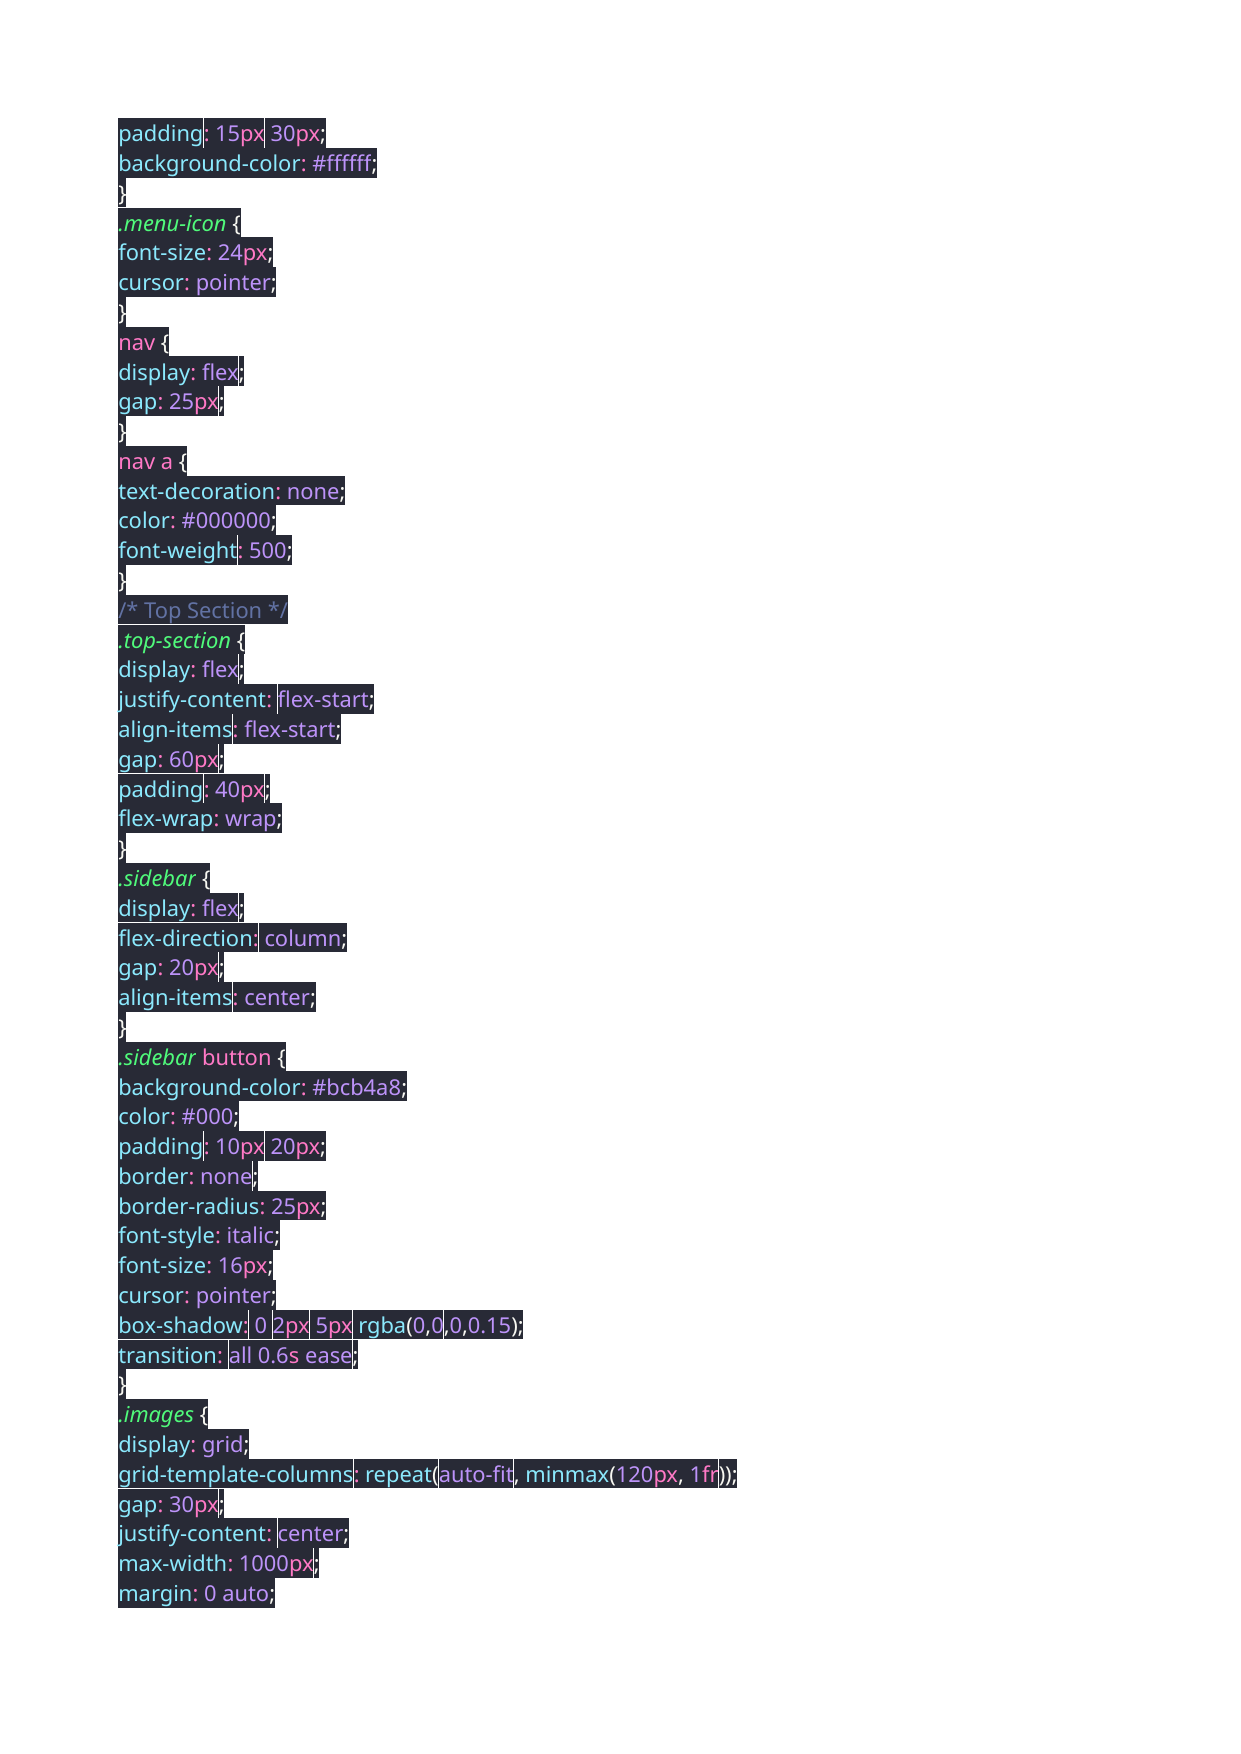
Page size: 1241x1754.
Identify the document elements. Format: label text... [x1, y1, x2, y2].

text nav a { [118, 446, 1122, 476]
text gap: 25px; [118, 386, 1122, 416]
text display: flex; [118, 654, 1122, 684]
text padding: 40px; [118, 773, 1122, 803]
text margin: 0 auto; [118, 1578, 1122, 1608]
text flex-direction: column; [118, 922, 1122, 952]
text nav { [118, 327, 1122, 356]
text .top-section { [118, 624, 1122, 654]
text } [118, 833, 1122, 863]
text border: none; [118, 1161, 1122, 1191]
text } [118, 1012, 1122, 1042]
text font-style: italic; [118, 1220, 1122, 1250]
text } [118, 416, 1122, 446]
text background-color: #ffffff; [118, 148, 1122, 178]
text color: #000; [118, 1101, 1122, 1131]
text text-decoration: none; [118, 476, 1122, 505]
text font-size: 24px; [118, 237, 1122, 267]
text transition: all 0.6s ease; [118, 1339, 1122, 1369]
text /* Top Section */ [118, 595, 1122, 624]
text display: flex; [118, 893, 1122, 922]
text flex-wrap: wrap; [118, 803, 1122, 833]
text border-radius: 25px; [118, 1191, 1122, 1220]
text font-size: 16px; [118, 1250, 1122, 1280]
text justify-content: center; [118, 1518, 1122, 1548]
text align-items: center; [118, 982, 1122, 1012]
text } [118, 297, 1122, 327]
text .menu-icon { [118, 207, 1122, 237]
text gap: 20px; [118, 952, 1122, 982]
text cursor: pointer; [118, 267, 1122, 297]
text gap: 30px; [118, 1488, 1122, 1518]
text .sidebar button { [118, 1042, 1122, 1071]
text background-color: #bcb4a8; [118, 1071, 1122, 1101]
text } [118, 1369, 1122, 1399]
text color: #000000; [118, 505, 1122, 535]
text gap: 60px; [118, 744, 1122, 773]
text } [118, 565, 1122, 595]
text padding: 10px 20px; [118, 1131, 1122, 1161]
text padding: 15px 30px; [118, 118, 1122, 148]
text .images { [118, 1399, 1122, 1429]
text display: flex; [118, 356, 1122, 386]
text align-items: flex-start; [118, 714, 1122, 744]
text max-width: 1000px; [118, 1548, 1122, 1578]
text display: grid; [118, 1429, 1122, 1459]
text grid-template-columns: repeat(auto-fit, minmax(120px, 1fr)); [118, 1459, 1122, 1488]
text font-weight: 500; [118, 535, 1122, 565]
text justify-content: flex-start; [118, 684, 1122, 714]
text box-shadow: 0 2px 5px rgba(0,0,0,0.15); [118, 1310, 1122, 1339]
text cursor: pointer; [118, 1280, 1122, 1310]
text .sidebar { [118, 863, 1122, 893]
text } [118, 178, 1122, 207]
